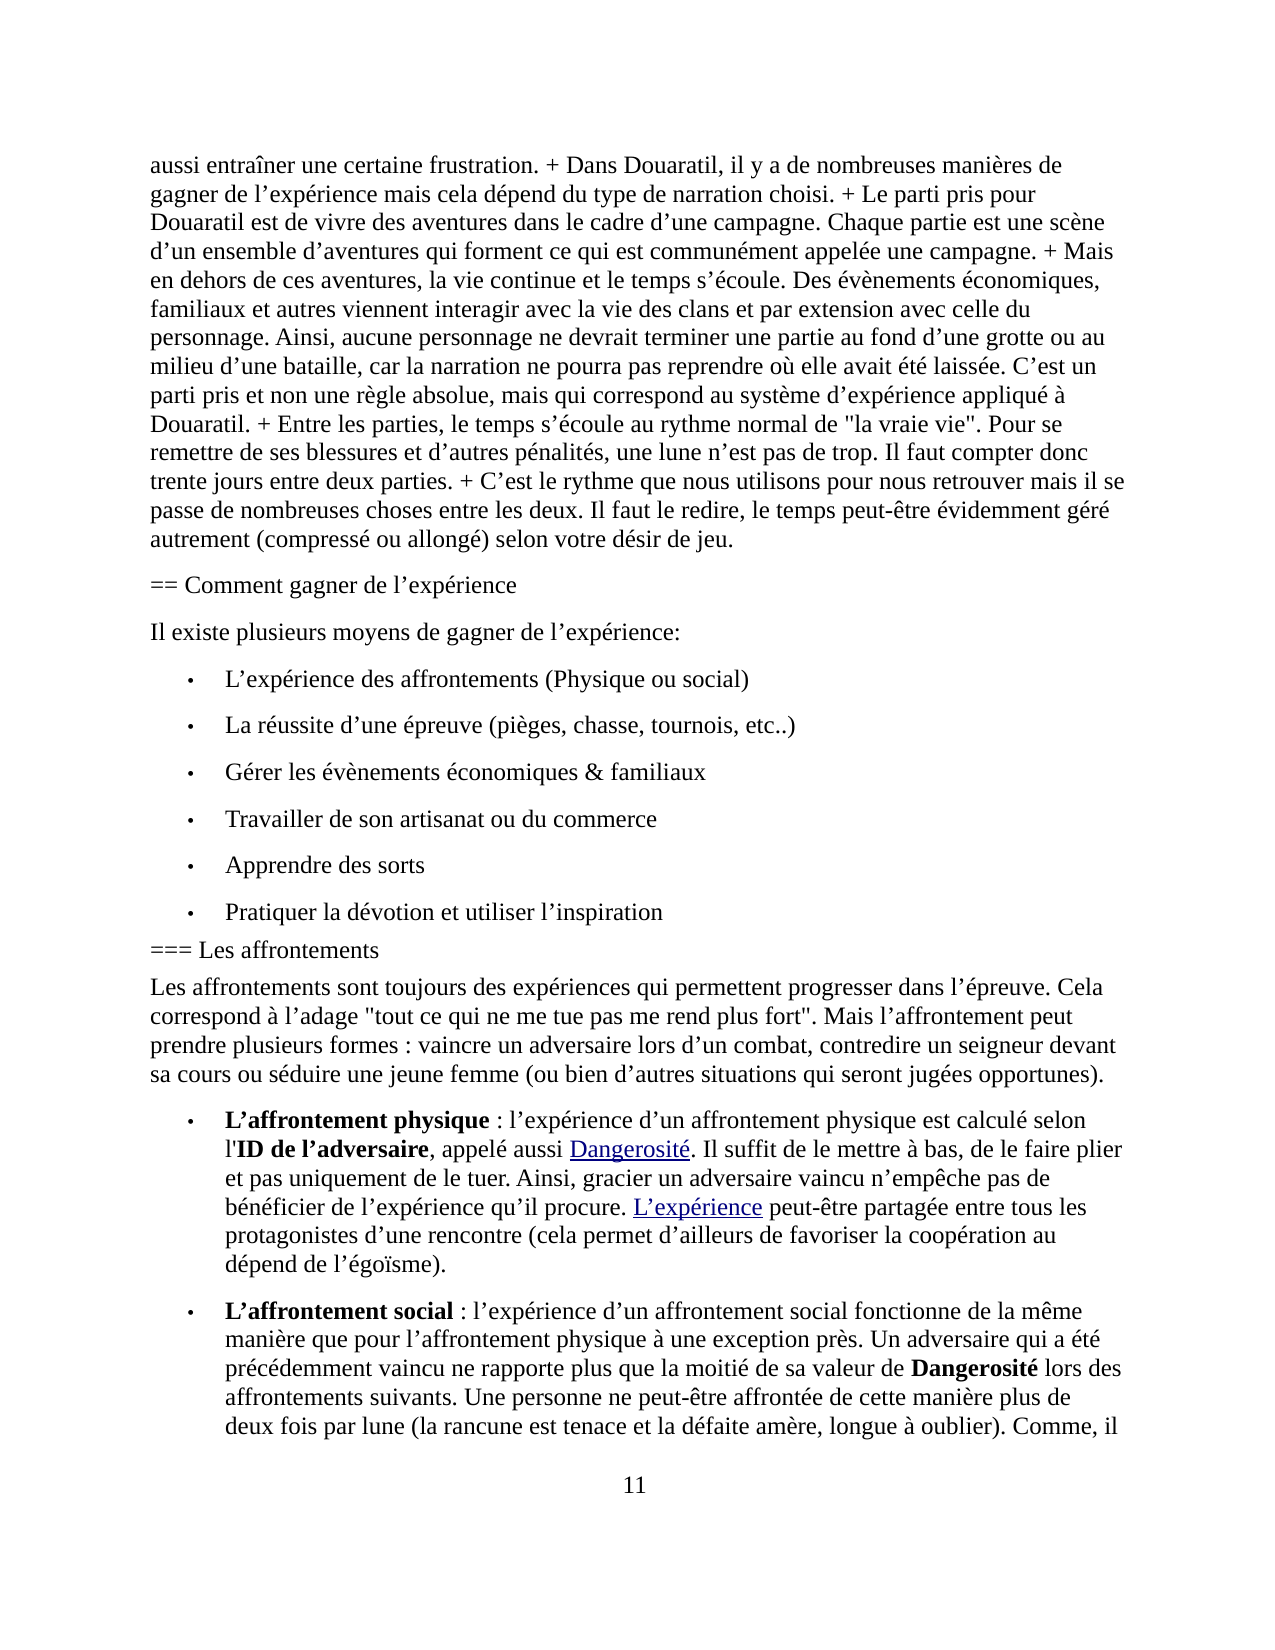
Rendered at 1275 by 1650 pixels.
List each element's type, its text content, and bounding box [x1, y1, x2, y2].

list Travailler de son artisanat ou du commerce [187, 804, 1125, 832]
text aussi entraîner une certaine frustration. + Dans Douaratil, il y a de nombreuses manières de gagner de l’expérience mais cela dépend du type de narration choisi. + Le parti pris pour Douaratil est de vivre des aventures dans le cadre d’une campagne. Chaque partie est une scène d’un ensemble d’aventures qui forment ce qui est communément appelée une campagne. + Mais en dehors de ces aventures, la vie continue et le temps s’écoule. Des évènements économiques, familiaux et autres viennent interagir avec la vie des clans et par extension avec celle du personnage. Ainsi, aucune personnage ne devrait terminer une partie au fond d’une grotte ou au milieu d’une bataille, car la narration ne pourra pas reprendre où elle avait été laissée. C’est un parti pris et non une règle absolue, mais qui correspond au système d’expérience appliqué à Douaratil. + Entre les parties, le temps s’écoule au rythme normal de "la vraie vie". Pour se remettre de ses blessures et d’autres pénalités, une lune n’est pas de trop. Il faut compter donc trente jours entre deux parties. + C’est le rythme que nous utilisons pour nous retrouver mais il se passe de nombreuses choses entre les deux. Il faut le redire, le temps peut-être évidemment géré autrement (compressé ou allongé) selon votre désir de jeu. [150, 150, 1125, 552]
list Pratiquer la dévotion et utiliser l’inspiration [187, 897, 1125, 926]
text Il existe plusieurs moyens de gagner de l’expérience: [150, 617, 1125, 646]
list La réussite d’une épreuve (pièges, chasse, tournois, etc..) [187, 710, 1125, 739]
text Les affrontements sont toujours des expériences qui permettent progresser dans l’épreuve. Cela correspond à l’adage "tout ce qui ne me tue pas me rend plus fort". Mais l’affrontement peut prendre plusieurs formes : vaincre un adversaire lors d’un combat, contredire un seigneur devant sa cours ou séduire une jeune femme (ou bien d’autres situations qui seront jugées opportunes). [150, 972, 1125, 1087]
list Apprendre des sorts [187, 850, 1125, 879]
text === Les affrontements [150, 935, 1125, 963]
list L’affrontement social : l’expérience d’un affrontement social fonctionne de la même manière que pour l’affrontement physique à une exception près. Un adversaire qui a été précédemment vaincu ne rapporte plus que la moitié de sa valeur de Dangerosité lors des affrontements suivants. Une personne ne peut-être affrontée de cette manière plus de deux fois par lune (la rancune est tenace et la défaite amère, longue à oublier). Comme, il [187, 1296, 1125, 1439]
text == Comment gagner de l’expérience [150, 570, 1125, 599]
list L’affrontement physique : l’expérience d’un affrontement physique est calculé selon l'ID de l’adversaire, appelé aussi Dangerosité. Il suffit de le mettre à bas, de le faire plier et pas uniquement de le tuer. Ainsi, gracier un adversaire vaincu n’empêche pas de bénéficier de l’expérience qu’il procure. L’expérience peut-être partagée entre tous les protagonistes d’une rencontre (cela permet d’ailleurs de favoriser la coopération au dépend de l’égoïsme). [187, 1105, 1125, 1278]
list Gérer les évènements économiques & familiaux [187, 757, 1125, 786]
list L’expérience des affrontements (Physique ou social) [187, 664, 1125, 692]
